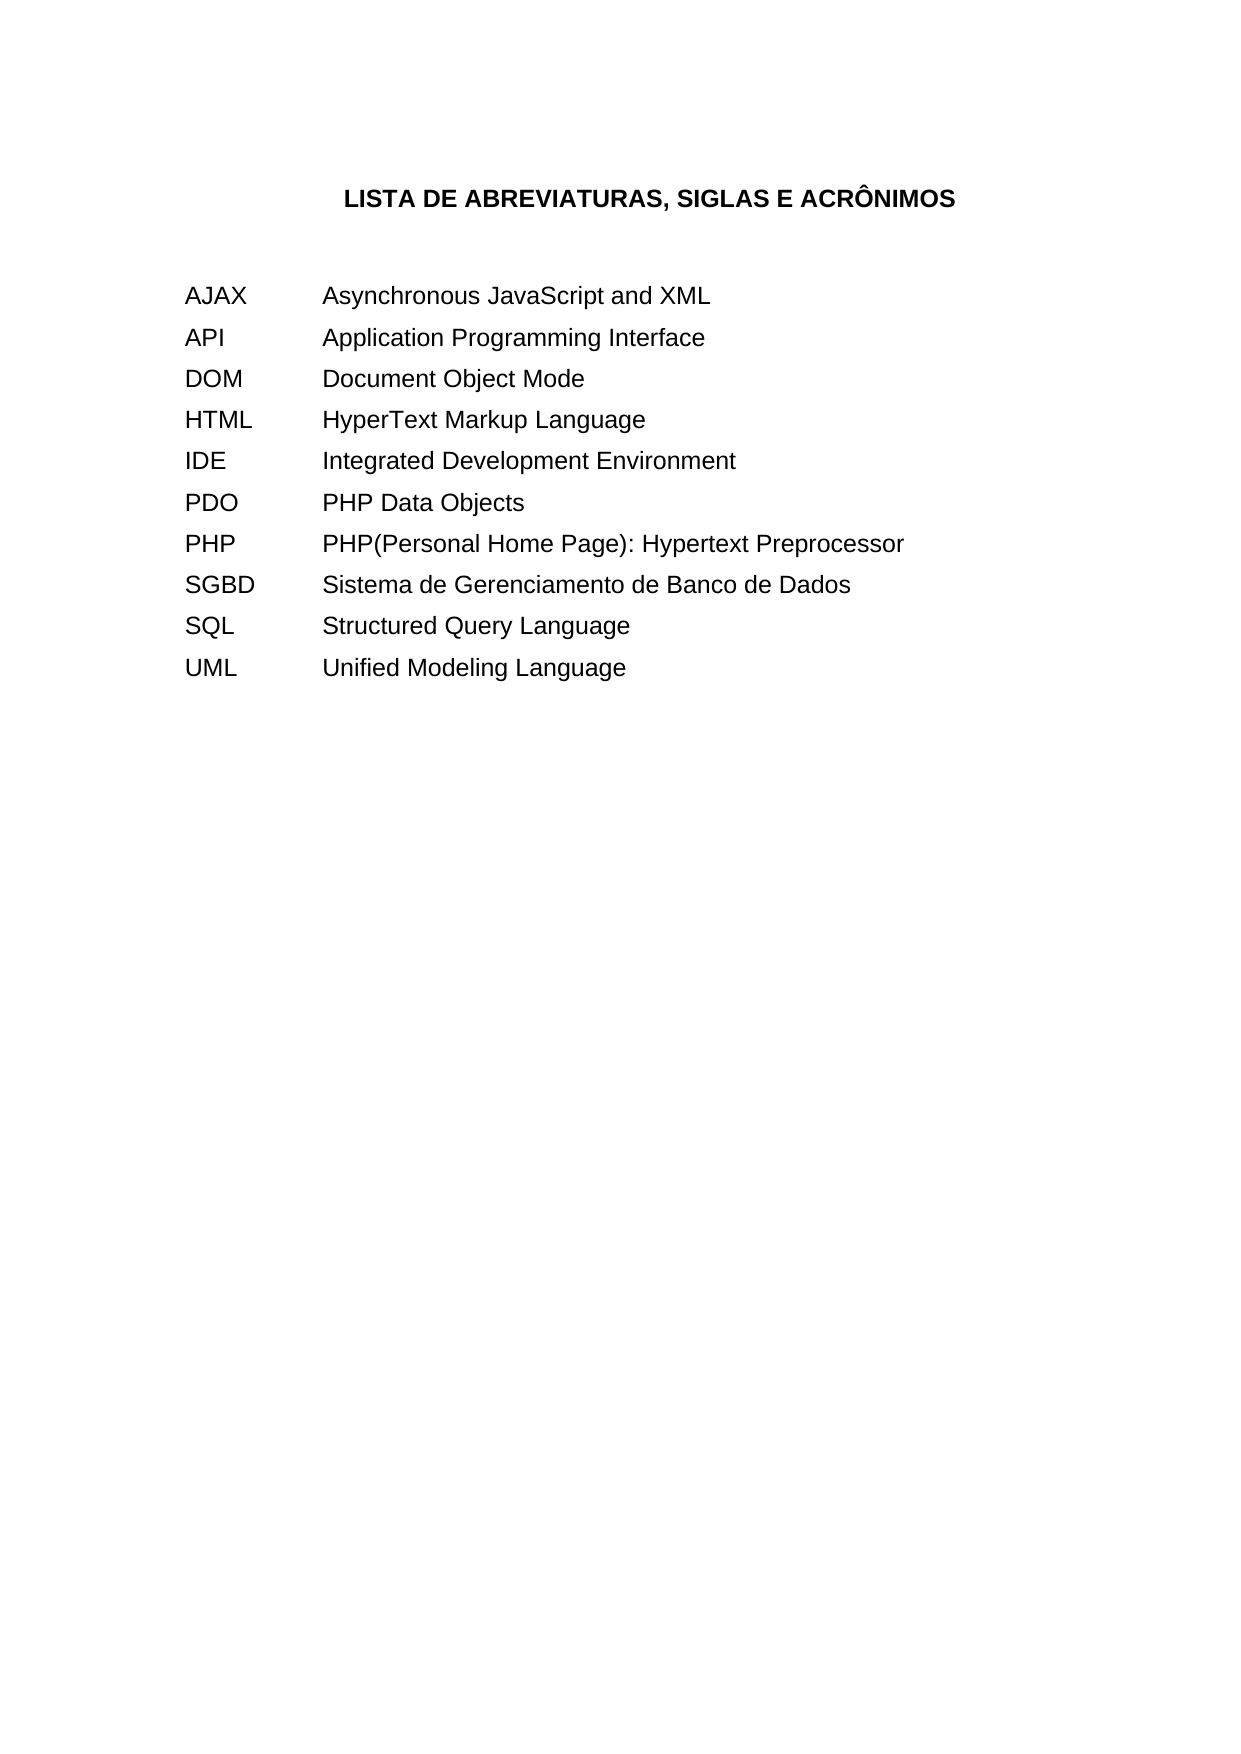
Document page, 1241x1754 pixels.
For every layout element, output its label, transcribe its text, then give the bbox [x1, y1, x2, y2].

table_cell DOM [166, 358, 315, 399]
table_cell PHP [166, 523, 315, 564]
table_header Asynchronous JavaScript and XML [315, 275, 1128, 316]
table_cell PHP(Personal Home Page): Hypertext Preprocessor [315, 523, 1128, 564]
table_cell PDO [166, 481, 315, 522]
table_cell PHP Data Objects [315, 481, 1128, 522]
table_cell IDE [166, 440, 315, 481]
table_cell Unified Modeling Language [315, 646, 1128, 687]
table_cell HyperText Markup Language [315, 399, 1128, 440]
table_cell Application Programming Interface [315, 316, 1128, 357]
table_header AJAX [166, 275, 315, 316]
table_cell Sistema de Gerenciamento de Banco de Dados [315, 564, 1128, 605]
table_cell Document Object Mode [315, 358, 1128, 399]
table_cell Integrated Development Environment [315, 440, 1128, 481]
text LISTA DE ABREVIATURAS, SIGLAS E ACRÔNIMOS [177, 184, 1122, 212]
table_cell SQL [166, 605, 315, 646]
table_cell UML [166, 646, 315, 687]
table_cell Structured Query Language [315, 605, 1128, 646]
table_cell API [166, 316, 315, 357]
table_cell SGBD [166, 564, 315, 605]
table_cell HTML [166, 399, 315, 440]
